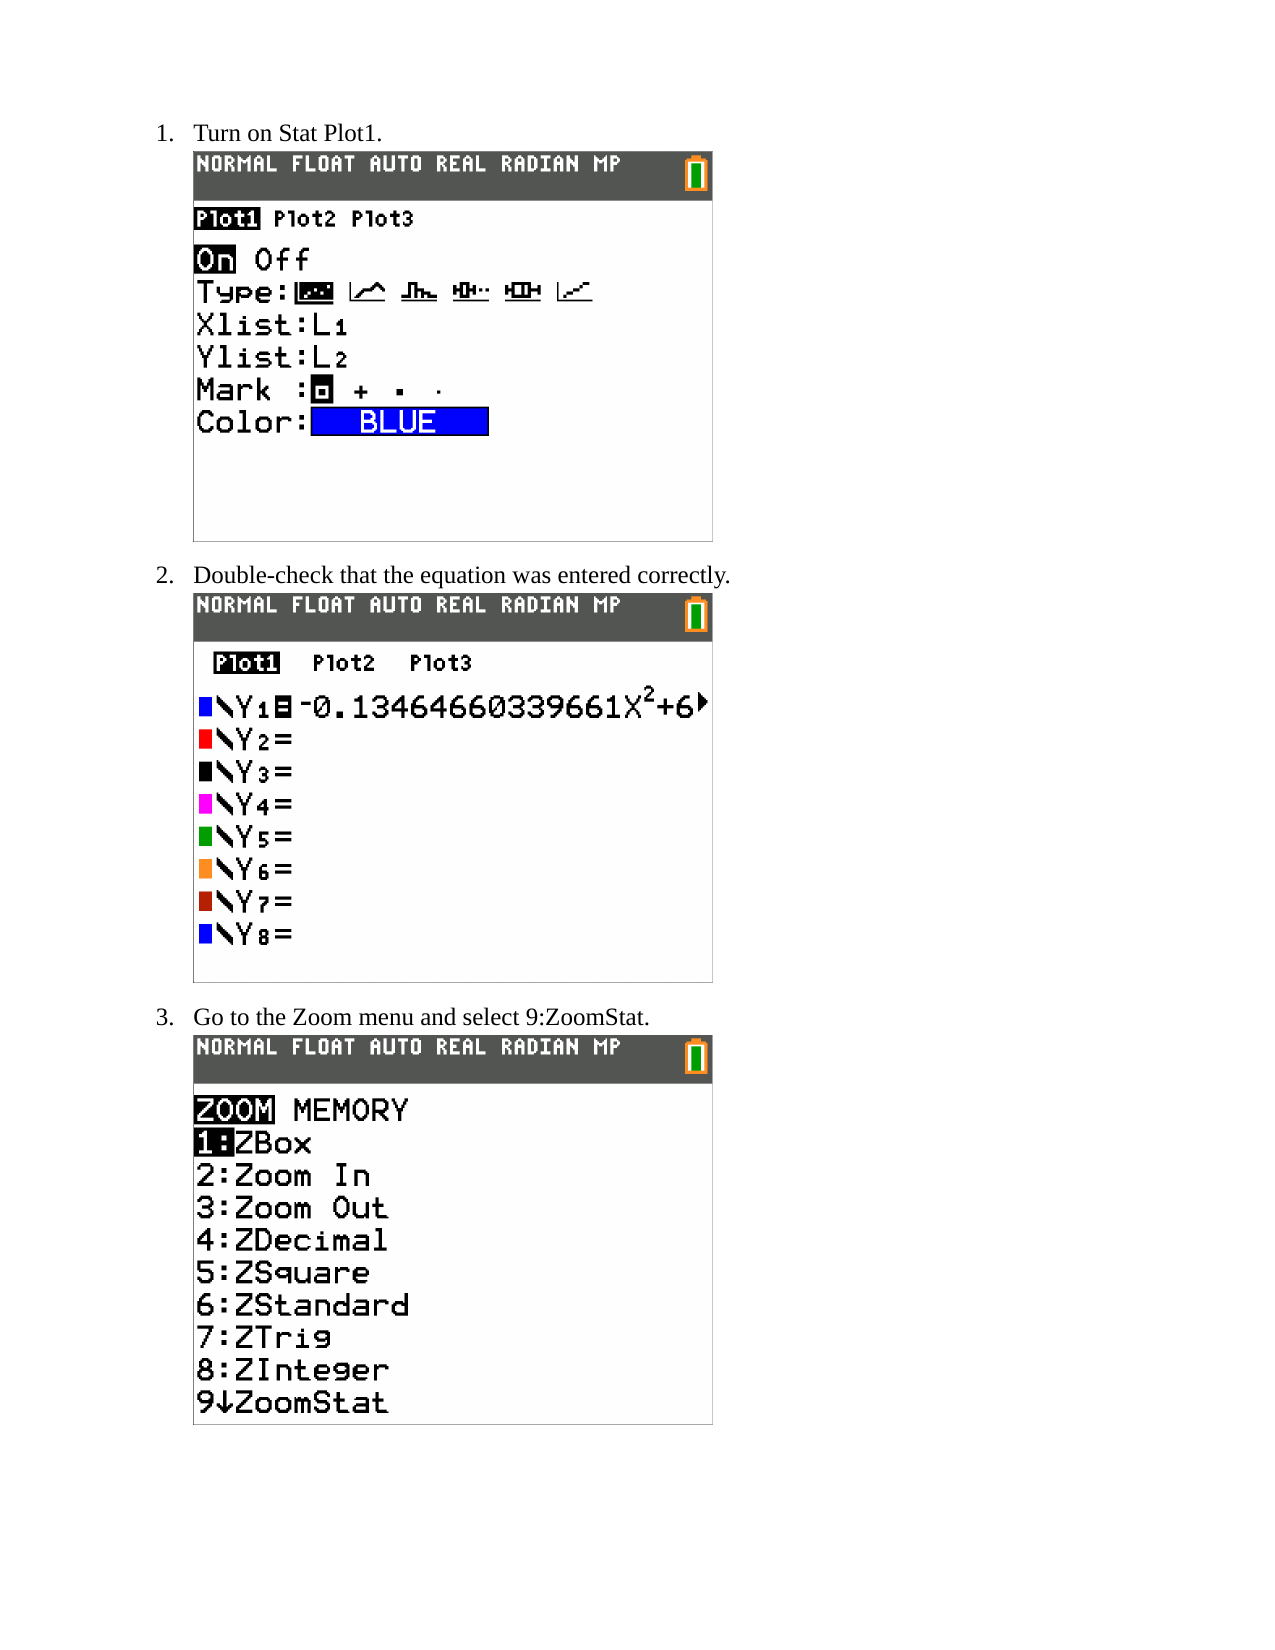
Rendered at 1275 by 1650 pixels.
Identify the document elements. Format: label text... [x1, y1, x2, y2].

list Turn on Stat Plot1. [156, 118, 1157, 541]
picture [193, 151, 713, 542]
list Go to the Zoom menu and select 9:ZoomStat. [156, 1002, 1157, 1425]
list Double-check that the equation was entered correctly. [156, 560, 1157, 983]
picture [193, 593, 713, 983]
picture [193, 1035, 713, 1425]
